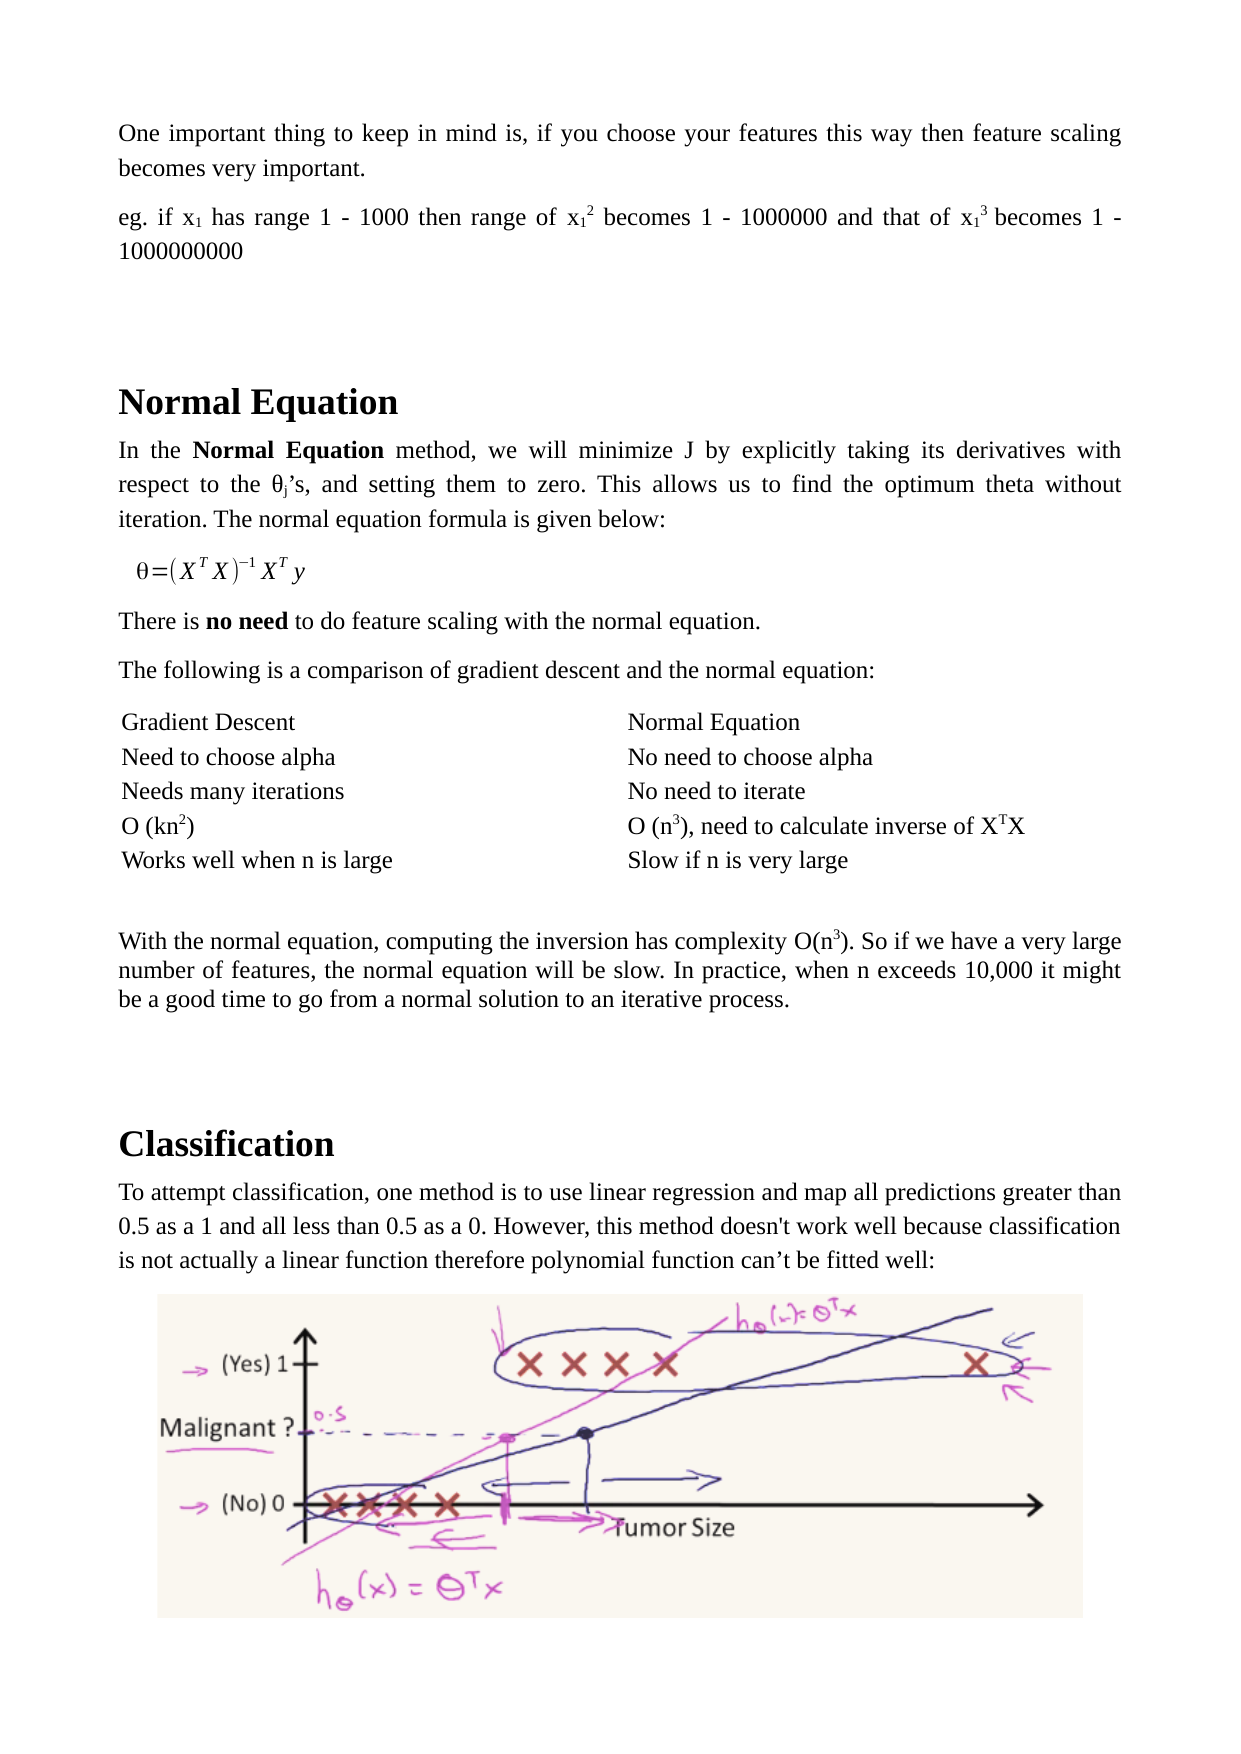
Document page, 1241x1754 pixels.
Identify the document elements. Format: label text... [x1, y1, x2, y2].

text The following is a comparison of gradient descent and the normal equation: [118, 655, 1122, 684]
table_cell Works well when n is large [118, 843, 624, 877]
picture [157, 1294, 1083, 1618]
subtitle Normal Equation [118, 379, 1122, 422]
table_cell Slow if n is very large [624, 843, 1121, 877]
text There is no need to do feature scaling with the normal equation. [118, 606, 1122, 635]
table_cell No need to iterate [624, 773, 1121, 808]
table_cell O (n3), need to calculate inverse of XTX [624, 808, 1121, 842]
text eg. if x1 has range 1 - 1000 then range of x12 becomes 1 - 1000000 and that of x13 becomes 1 - 1000000000 [118, 202, 1122, 265]
text One important thing to keep in mind is, if you choose your features this way then feature scaling becomes very important. [118, 118, 1122, 181]
text With the normal equation, computing the inversion has complexity O(n3). So if we have a very large number of features, the normal equation will be slow. In practice, when n exceeds 10,000 it might be a good time to go from a normal solution to an iterative process. [118, 926, 1122, 1012]
table_cell No need to choose alpha [624, 739, 1121, 773]
text In the Normal Equation method, we will minimize J by explicitly taking its derivatives with respect to the θj’s, and setting them to zero. This allows us to find the optimum theta without iteration. The normal equation formula is given below: [118, 435, 1122, 532]
subtitle Classification [118, 1121, 1122, 1164]
table_cell O (kn2) [118, 808, 624, 842]
table_header Normal Equation [624, 704, 1121, 739]
table_cell Need to choose alpha [118, 739, 624, 773]
text To attempt classification, one method is to use linear regression and map all predictions greater than 0.5 as a 1 and all less than 0.5 as a 0. However, this method doesn't work well because classification is not actually a linear function therefore polynomial function can’t be fitted well: [118, 1177, 1122, 1274]
table_header Gradient Descent [118, 704, 624, 739]
table_cell Needs many iterations [118, 773, 624, 808]
